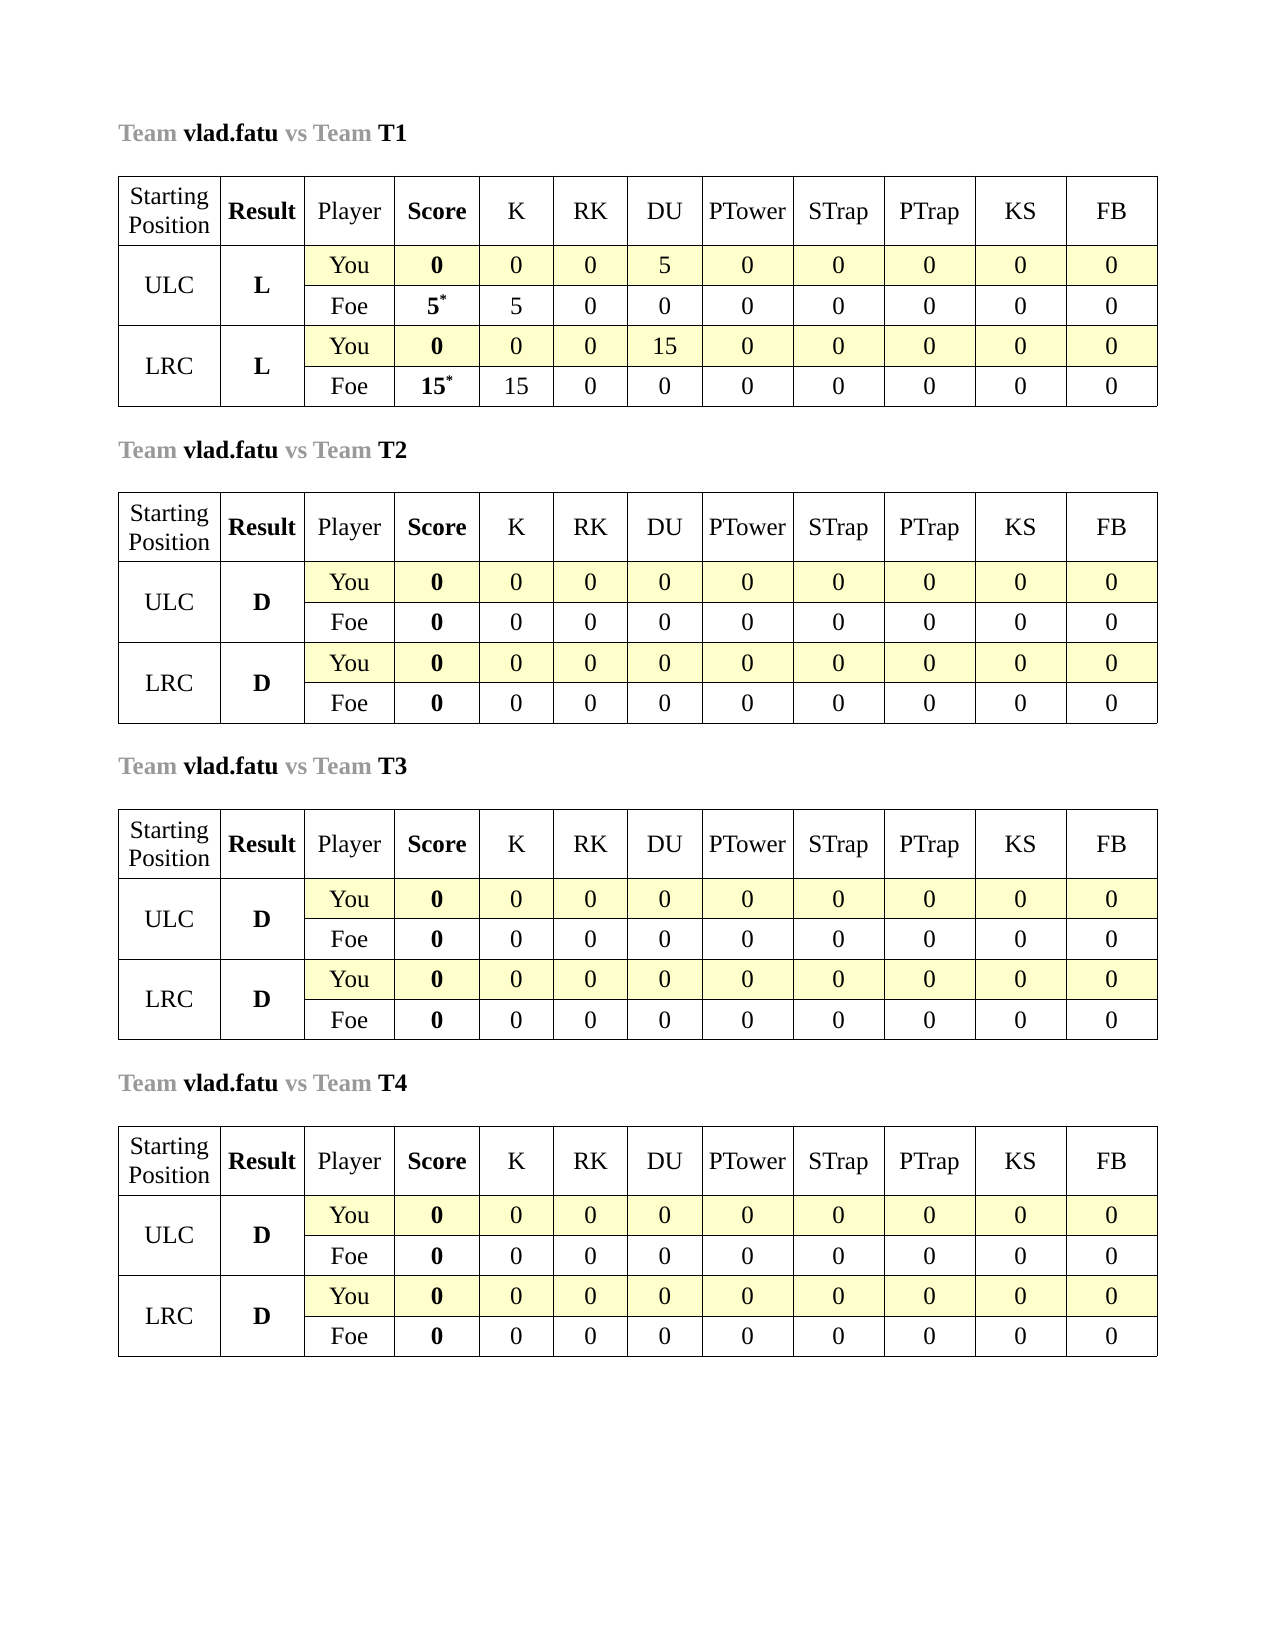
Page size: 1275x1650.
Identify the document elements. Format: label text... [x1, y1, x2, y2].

table_cell 0 [480, 1000, 553, 1039]
table_header RK [554, 493, 627, 561]
table_cell 0 [885, 246, 975, 285]
table_cell You [305, 246, 394, 285]
table_cell 0 [976, 562, 1066, 602]
table_cell 0 [395, 603, 479, 642]
table_cell 0 [395, 1000, 479, 1039]
table_cell 0 [885, 1276, 975, 1316]
table_cell 0 [794, 562, 884, 602]
table_header DU [628, 810, 702, 878]
table_cell 0 [1067, 562, 1157, 602]
table_header STrap [794, 1127, 884, 1195]
table_cell 0 [794, 1317, 884, 1356]
table_cell 0 [554, 1000, 627, 1039]
table_header FB [1067, 810, 1157, 878]
table_cell 0 [794, 603, 884, 642]
table_cell 0 [885, 1000, 975, 1039]
table_cell 0 [1067, 879, 1157, 918]
table_header KS [976, 177, 1066, 245]
table_cell 0 [794, 960, 884, 999]
table_cell 15 [628, 326, 702, 366]
table_cell 0 [703, 1276, 793, 1316]
table_cell 0 [794, 683, 884, 723]
table_cell You [305, 960, 394, 999]
table_header STrap [794, 177, 884, 245]
table_cell 0 [1067, 1196, 1157, 1235]
table_cell 0 [703, 367, 793, 406]
table_header Score [395, 493, 479, 561]
table_cell D [221, 879, 304, 959]
table_cell 0 [554, 643, 627, 682]
table_cell 0 [554, 879, 627, 918]
table_header Score [395, 177, 479, 245]
table_header Player [305, 810, 394, 878]
table_cell 0 [395, 1236, 479, 1275]
table_cell Foe [305, 603, 394, 642]
table_cell 0 [794, 1000, 884, 1039]
table_cell 0 [628, 562, 702, 602]
table_cell 0 [976, 603, 1066, 642]
table_cell Foe [305, 683, 394, 723]
table_cell 0 [885, 286, 975, 325]
table_cell D [221, 643, 304, 723]
table_cell 0 [976, 326, 1066, 366]
table_cell 0 [480, 1317, 553, 1356]
table_cell Foe [305, 1000, 394, 1039]
table_header K [480, 1127, 553, 1195]
text Team vlad.fatu vs Team T4 [118, 1068, 1157, 1097]
table_cell 0 [628, 1196, 702, 1235]
table_cell 0 [703, 683, 793, 723]
table_cell 0 [395, 326, 479, 366]
table_cell 0 [395, 246, 479, 285]
table_cell 0 [976, 879, 1066, 918]
table_cell 0 [703, 1317, 793, 1356]
table_cell 0 [885, 1236, 975, 1275]
table_cell 0 [554, 1317, 627, 1356]
table_cell 0 [480, 1236, 553, 1275]
table_cell 0 [703, 919, 793, 959]
table_header PTower [703, 177, 793, 245]
table_cell 0 [885, 919, 975, 959]
table_header KS [976, 1127, 1066, 1195]
table_cell 0 [794, 1196, 884, 1235]
table_header Result [221, 1127, 304, 1195]
table_cell 0 [976, 683, 1066, 723]
table_cell 0 [395, 919, 479, 959]
table_cell 0 [480, 643, 553, 682]
table_cell D [221, 562, 304, 642]
text Team vlad.fatu vs Team T2 [118, 435, 1157, 463]
table_cell D [221, 1276, 304, 1356]
table_cell 0 [976, 246, 1066, 285]
table_cell 0 [976, 1000, 1066, 1039]
table_header KS [976, 493, 1066, 561]
table_cell 0 [1067, 246, 1157, 285]
table_cell You [305, 326, 394, 366]
table_cell You [305, 1276, 394, 1316]
table_header K [480, 493, 553, 561]
table_header Starting Position [119, 1127, 220, 1195]
table_cell 0 [703, 643, 793, 682]
table_header FB [1067, 1127, 1157, 1195]
table_cell 0 [554, 326, 627, 366]
table_cell 0 [395, 1276, 479, 1316]
table_header FB [1067, 177, 1157, 245]
table_cell Foe [305, 367, 394, 406]
table_header PTower [703, 810, 793, 878]
table_cell 0 [628, 603, 702, 642]
table_header Player [305, 493, 394, 561]
table_cell 0 [794, 1236, 884, 1275]
table_header RK [554, 810, 627, 878]
table_cell 0 [885, 1196, 975, 1235]
table_cell You [305, 1196, 394, 1235]
table_cell 0 [480, 879, 553, 918]
table_header PTrap [885, 177, 975, 245]
table_cell 0 [794, 286, 884, 325]
table_cell L [221, 326, 304, 406]
table_header Score [395, 810, 479, 878]
table_cell 0 [1067, 286, 1157, 325]
table_cell 0 [395, 960, 479, 999]
table_cell 0 [628, 919, 702, 959]
table_cell 0 [976, 367, 1066, 406]
table_cell 0 [395, 1317, 479, 1356]
table_cell LRC [119, 326, 220, 406]
table_cell 0 [885, 603, 975, 642]
table_header DU [628, 493, 702, 561]
table_cell 0 [554, 562, 627, 602]
table_cell 0 [480, 1276, 553, 1316]
table_cell 0 [554, 1236, 627, 1275]
table_cell 0 [885, 683, 975, 723]
table_cell 0 [794, 643, 884, 682]
table_header PTrap [885, 1127, 975, 1195]
table_cell 0 [703, 879, 793, 918]
table_cell 0 [554, 246, 627, 285]
table_header Score [395, 1127, 479, 1195]
table_cell ULC [119, 879, 220, 959]
table_cell 0 [703, 286, 793, 325]
table_cell 0 [480, 603, 553, 642]
table_cell 0 [1067, 1276, 1157, 1316]
table_cell LRC [119, 960, 220, 1039]
table_header Starting Position [119, 493, 220, 561]
table_cell 0 [885, 326, 975, 366]
table_header KS [976, 810, 1066, 878]
table_cell 0 [976, 286, 1066, 325]
table_cell 0 [628, 879, 702, 918]
table_cell 0 [480, 326, 553, 366]
table_cell 0 [480, 562, 553, 602]
table_cell 0 [554, 960, 627, 999]
table_cell 0 [554, 603, 627, 642]
table_cell 15 [480, 367, 553, 406]
table_cell 0 [554, 1196, 627, 1235]
table_cell 0 [794, 1276, 884, 1316]
table_header DU [628, 1127, 702, 1195]
table_header Result [221, 493, 304, 561]
table_cell 0 [480, 919, 553, 959]
table_cell 0 [703, 246, 793, 285]
table_cell 0 [794, 326, 884, 366]
table_cell Foe [305, 1236, 394, 1275]
table_cell 0 [554, 919, 627, 959]
table_cell 0 [554, 683, 627, 723]
table_cell ULC [119, 562, 220, 642]
table_cell 0 [885, 1317, 975, 1356]
table_cell 0 [395, 1196, 479, 1235]
table_cell Foe [305, 919, 394, 959]
table_cell 0 [703, 603, 793, 642]
table_cell 0 [703, 1000, 793, 1039]
table_cell 0 [628, 960, 702, 999]
table_cell 0 [703, 562, 793, 602]
table_header PTower [703, 493, 793, 561]
table_cell 5 [628, 246, 702, 285]
table_cell 0 [628, 1236, 702, 1275]
table_cell 0 [480, 683, 553, 723]
table_cell 0 [703, 326, 793, 366]
text Team vlad.fatu vs Team T1 [118, 118, 1157, 147]
table_header FB [1067, 493, 1157, 561]
table_cell D [221, 960, 304, 1039]
table_cell 0 [554, 367, 627, 406]
table_cell 0 [1067, 603, 1157, 642]
table_cell 0 [480, 960, 553, 999]
table_cell 0 [976, 1236, 1066, 1275]
table_cell 0 [794, 879, 884, 918]
table_cell 0 [628, 643, 702, 682]
table_header Result [221, 810, 304, 878]
table_cell 0 [395, 643, 479, 682]
table_cell Foe [305, 286, 394, 325]
table_cell Foe [305, 1317, 394, 1356]
table_header K [480, 177, 553, 245]
table_cell 0 [1067, 1317, 1157, 1356]
table_cell 5 [480, 286, 553, 325]
table_header Result [221, 177, 304, 245]
table_cell 0 [1067, 326, 1157, 366]
table_cell 0 [885, 562, 975, 602]
table_cell 0 [395, 683, 479, 723]
table_cell 0 [1067, 1236, 1157, 1275]
table_cell 0 [794, 919, 884, 959]
table_cell 0 [1067, 960, 1157, 999]
table_header RK [554, 177, 627, 245]
table_header STrap [794, 810, 884, 878]
table_cell 0 [628, 1000, 702, 1039]
table_cell 0 [976, 1317, 1066, 1356]
table_cell You [305, 879, 394, 918]
table_cell You [305, 562, 394, 602]
table_header K [480, 810, 553, 878]
table_cell 0 [1067, 1000, 1157, 1039]
table_cell 0 [885, 960, 975, 999]
table_header PTrap [885, 493, 975, 561]
table_cell 0 [976, 919, 1066, 959]
table_cell 0 [794, 246, 884, 285]
table_cell ULC [119, 246, 220, 325]
table_cell 0 [794, 367, 884, 406]
table_cell 0 [480, 1196, 553, 1235]
table_cell 0 [554, 286, 627, 325]
table_cell 0 [395, 562, 479, 602]
table_header DU [628, 177, 702, 245]
table_cell 0 [885, 879, 975, 918]
table_header PTower [703, 1127, 793, 1195]
table_cell 0 [703, 960, 793, 999]
table_cell 5* [395, 286, 479, 325]
table_header Player [305, 1127, 394, 1195]
table_cell 0 [1067, 643, 1157, 682]
table_header Player [305, 177, 394, 245]
table_cell You [305, 643, 394, 682]
table_cell 0 [976, 1276, 1066, 1316]
table_cell 0 [628, 286, 702, 325]
table_cell 0 [885, 367, 975, 406]
table_header Starting Position [119, 177, 220, 245]
table_cell 0 [703, 1236, 793, 1275]
table_cell ULC [119, 1196, 220, 1275]
table_header STrap [794, 493, 884, 561]
table_cell 0 [1067, 367, 1157, 406]
table_cell D [221, 1196, 304, 1275]
table_cell LRC [119, 1276, 220, 1356]
table_cell 0 [628, 367, 702, 406]
table_cell 15* [395, 367, 479, 406]
table_cell 0 [885, 643, 975, 682]
table_cell 0 [628, 683, 702, 723]
table_cell 0 [976, 643, 1066, 682]
table_cell L [221, 246, 304, 325]
table_header PTrap [885, 810, 975, 878]
table_cell 0 [976, 960, 1066, 999]
table_cell 0 [395, 879, 479, 918]
table_cell 0 [1067, 683, 1157, 723]
table_header Starting Position [119, 810, 220, 878]
table_cell 0 [628, 1317, 702, 1356]
table_cell LRC [119, 643, 220, 723]
table_cell 0 [628, 1276, 702, 1316]
table_cell 0 [976, 1196, 1066, 1235]
text Team vlad.fatu vs Team T3 [118, 751, 1157, 780]
table_cell 0 [480, 246, 553, 285]
table_cell 0 [703, 1196, 793, 1235]
table_header RK [554, 1127, 627, 1195]
table_cell 0 [1067, 919, 1157, 959]
table_cell 0 [554, 1276, 627, 1316]
